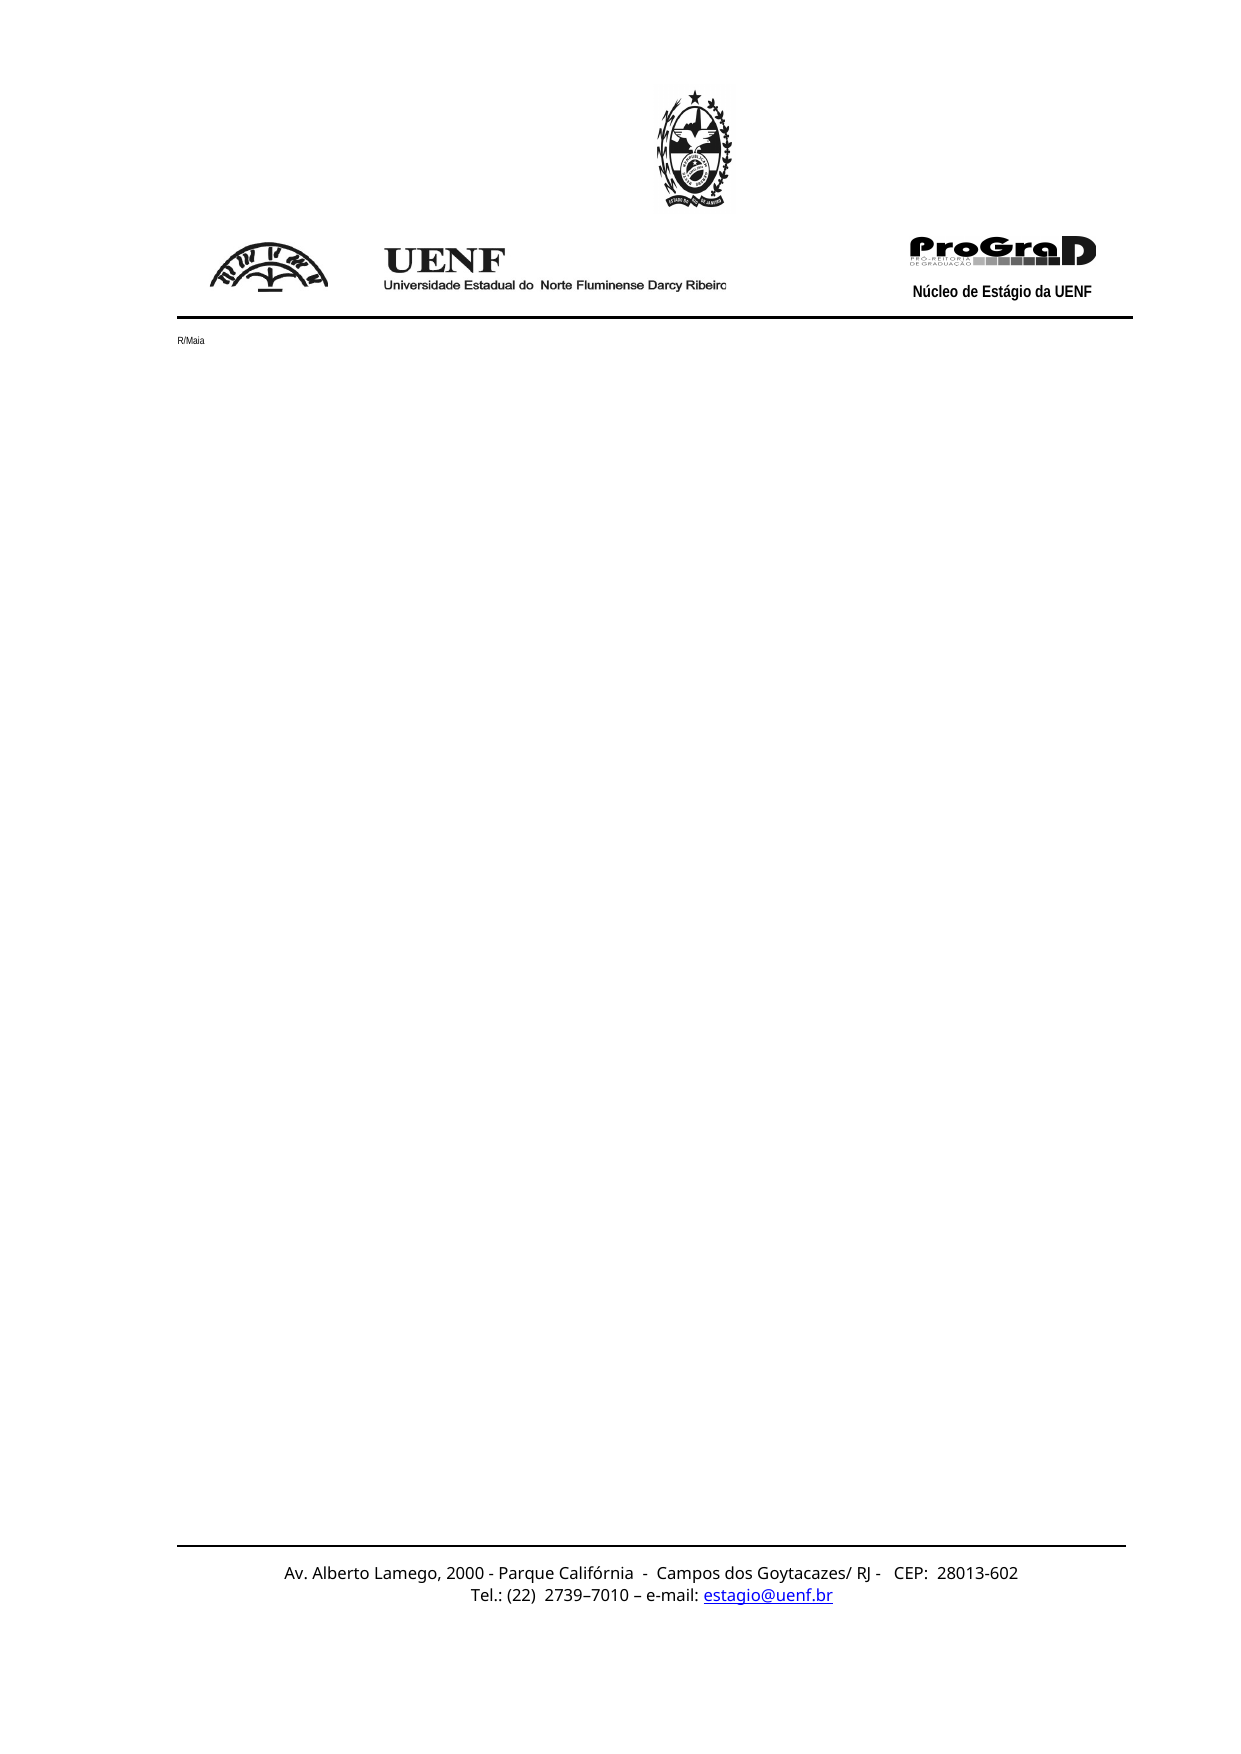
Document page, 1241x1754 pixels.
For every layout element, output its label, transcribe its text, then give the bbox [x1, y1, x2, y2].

text R/Maia [177, 334, 1122, 346]
picture [653, 84, 736, 214]
picture [209, 242, 328, 292]
picture [384, 248, 727, 292]
